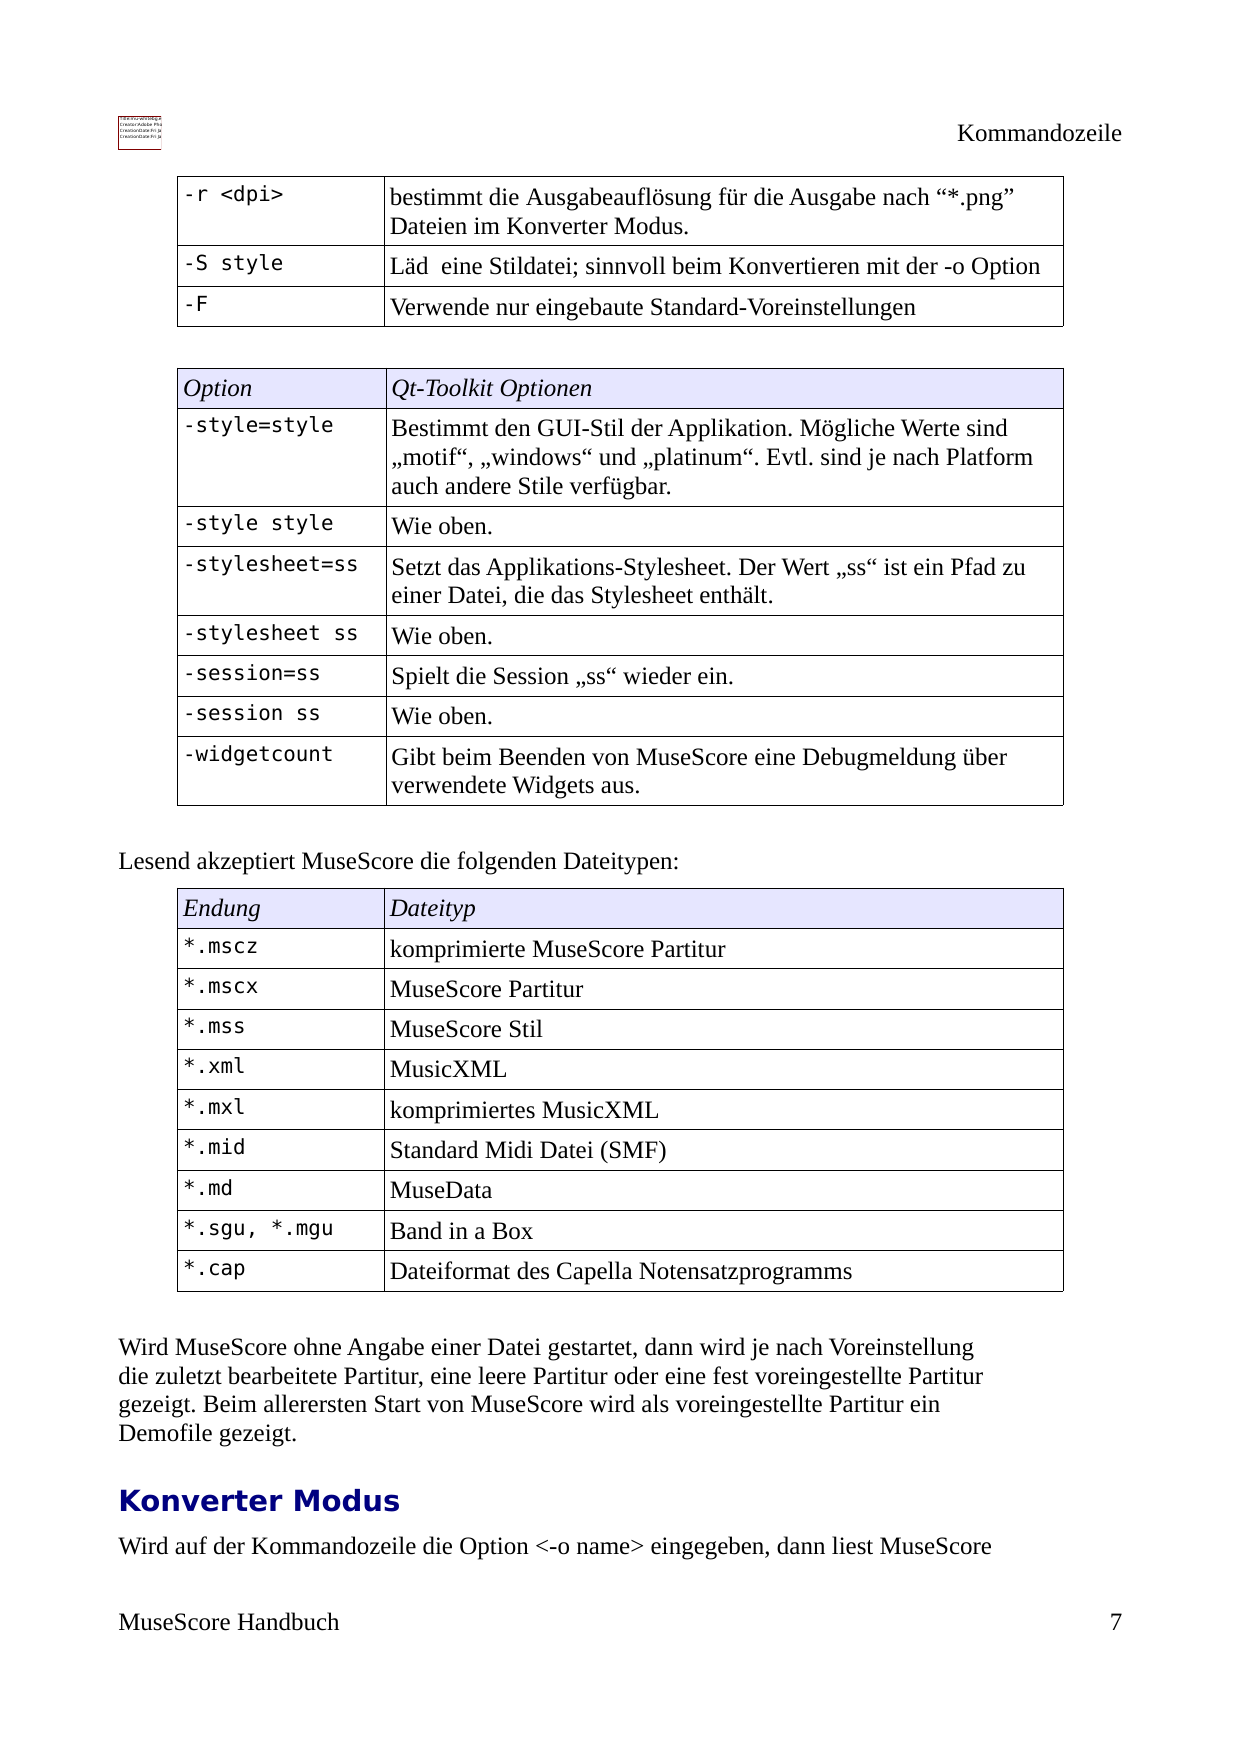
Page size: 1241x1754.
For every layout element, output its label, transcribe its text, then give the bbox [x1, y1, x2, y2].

table_cell *.md [178, 1171, 384, 1210]
table_cell -session ss [178, 697, 386, 736]
table_cell Verwende nur eingebaute Standard-Voreinstellungen [385, 287, 1063, 326]
table_cell MuseScore Partitur [385, 969, 1063, 1008]
table_cell Bestimmt den GUI-Stil der Applikation. Mögliche Werte sind „motif“, „windows“ und „platinum“. Evtl. sind je nach Platform auch andere Stile verfügbar. [387, 409, 1063, 506]
table_header Qt-Toolkit Optionen [387, 369, 1063, 408]
table_cell *.mss [178, 1010, 384, 1049]
text Lesend akzeptiert MuseScore die folgenden Dateitypen: [118, 846, 1004, 875]
table_cell Wie oben. [387, 697, 1063, 736]
table_cell -style style [178, 507, 386, 546]
table_cell -widgetcount [178, 737, 386, 805]
table_cell Wie oben. [387, 616, 1063, 655]
table_cell -session=ss [178, 656, 386, 696]
table_header Option [178, 369, 386, 408]
table_cell -stylesheet ss [178, 616, 386, 655]
table_cell -S style [178, 246, 384, 286]
table_cell MusicXML [385, 1050, 1063, 1089]
table_cell *.mxl [178, 1090, 384, 1129]
table_cell Setzt das Applikations-Stylesheet. Der Wert „ss“ ist ein Pfad zu einer Datei, die das Stylesheet enthält. [387, 547, 1063, 615]
table_cell *.cap [178, 1251, 384, 1291]
table_cell Band in a Box [385, 1211, 1063, 1250]
table_header Dateityp [385, 889, 1063, 928]
table_cell Wie oben. [387, 507, 1063, 546]
table_cell *.mscz [178, 929, 384, 968]
table_cell Gibt beim Beenden von MuseScore eine Debugmeldung über verwendete Widgets aus. [387, 737, 1063, 805]
table_cell *.xml [178, 1050, 384, 1089]
table_header Endung [178, 889, 384, 928]
table_cell -style=style [178, 409, 386, 506]
table_cell MuseScore Stil [385, 1010, 1063, 1049]
table_cell -F [178, 287, 384, 326]
text Wird auf der Kommandozeile die Option <-o name> eingegeben, dann liest MuseScore [118, 1531, 1004, 1560]
table_cell *.sgu, *.mgu [178, 1211, 384, 1250]
table_cell Spielt die Session „ss“ wieder ein. [387, 656, 1063, 696]
table_cell Standard Midi Datei (SMF) [385, 1130, 1063, 1170]
table_cell -r <dpi> [178, 177, 384, 245]
table_cell -stylesheet=ss [178, 547, 386, 615]
table_cell *.mscx [178, 969, 384, 1008]
table_cell komprimiertes MusicXML [385, 1090, 1063, 1129]
table_cell komprimierte MuseScore Partitur [385, 929, 1063, 968]
table_cell *.mid [178, 1130, 384, 1170]
table_cell bestimmt die Ausgabeauflösung für die Ausgabe nach “*.png” Dateien im Konverter Modus. [385, 177, 1063, 245]
table_cell Dateiformat des Capella Notensatzprogramms [385, 1251, 1063, 1291]
subtitle Konverter Modus [118, 1484, 1122, 1518]
text Wird MuseScore ohne Angabe einer Datei gestartet, dann wird je nach Voreinstellung die zuletzt bearbeitete Partitur, eine leere Partitur oder eine fest voreingestellte Partitur gezeigt. Beim allerersten Start von MuseScore wird als voreingestellte Partitur ein Demofile gezeigt. [118, 1332, 1004, 1447]
table_cell MuseData [385, 1171, 1063, 1210]
table_cell Läd eine Stildatei; sinnvoll beim Konvertieren mit der -o Option [385, 246, 1063, 286]
